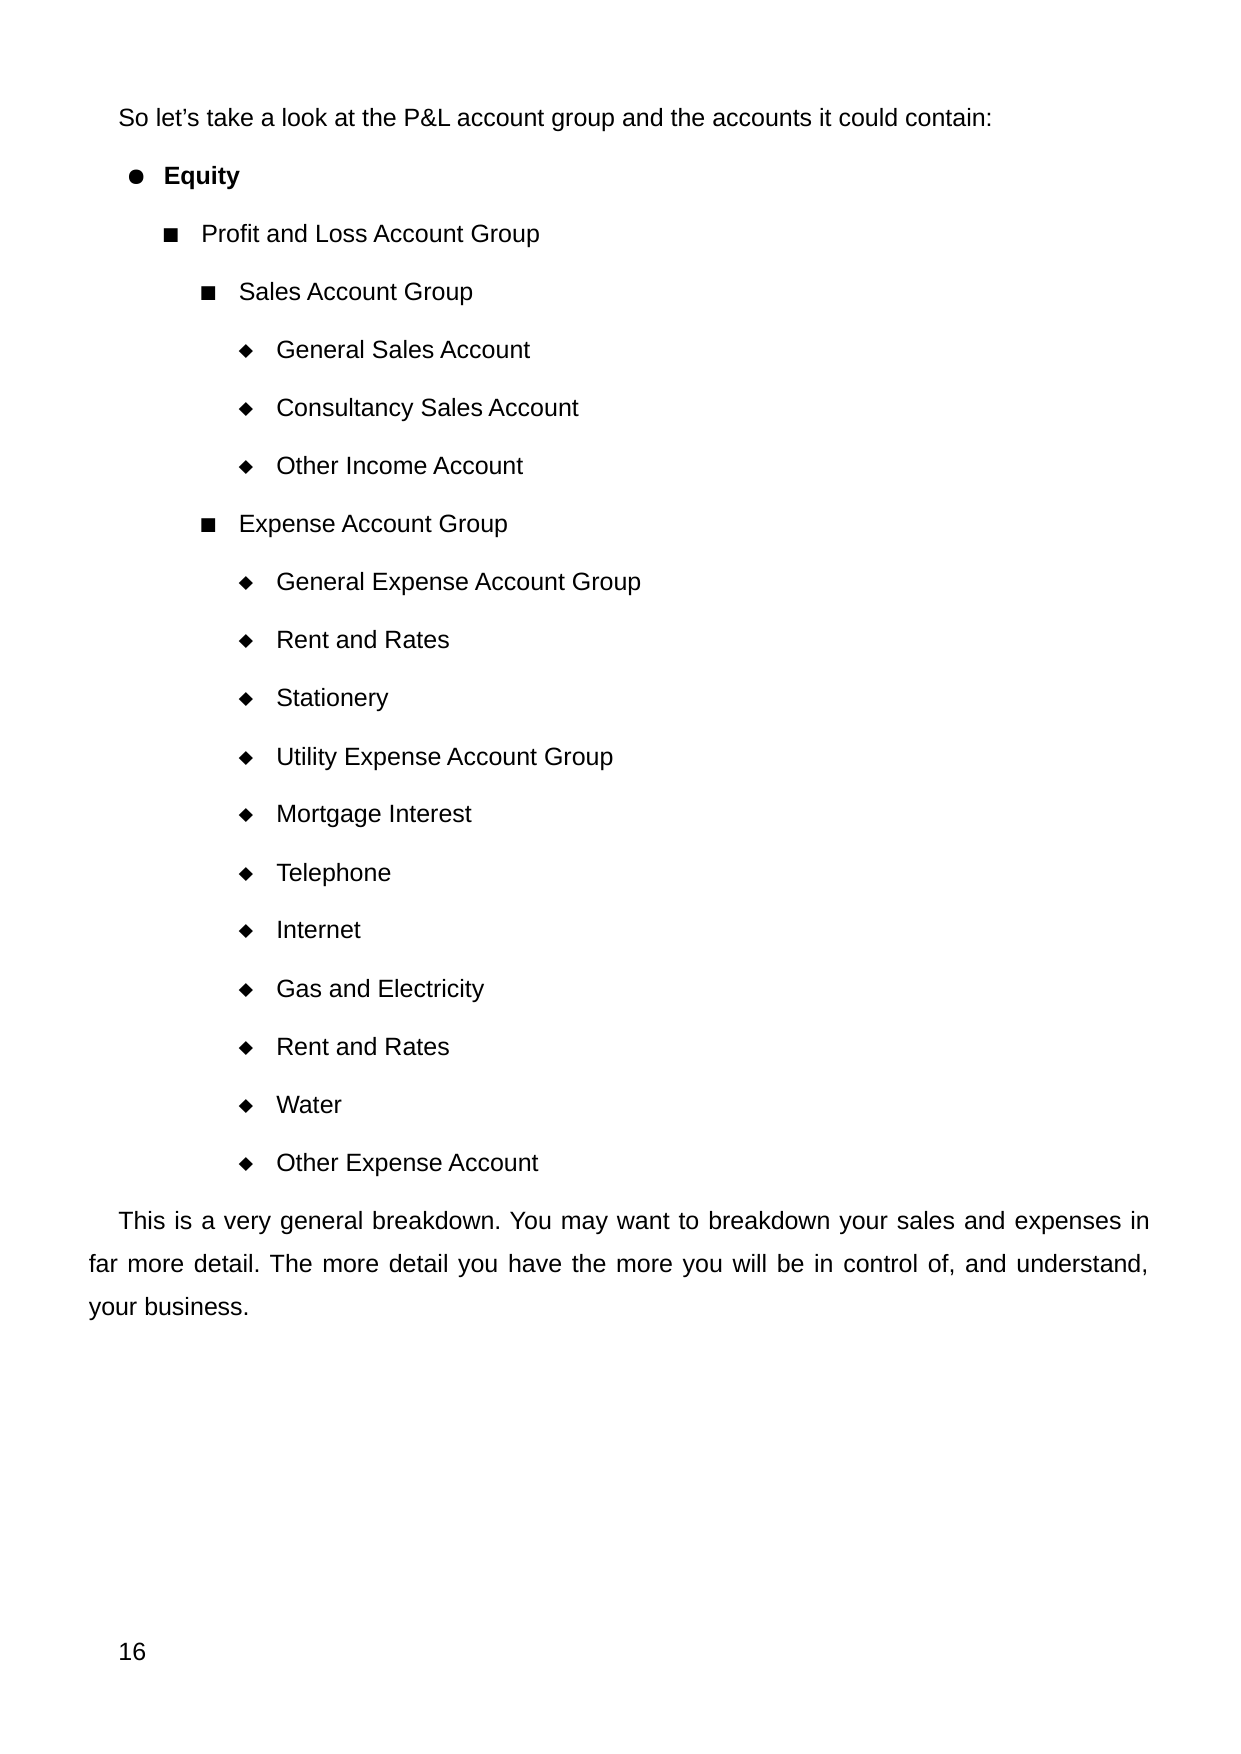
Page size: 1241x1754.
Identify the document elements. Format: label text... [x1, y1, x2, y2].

list Gas and Electricity [238, 973, 1152, 1002]
list Profit and Loss Account Group [163, 219, 1152, 248]
list Rent and Rates [238, 1032, 1152, 1060]
list Other Income Account [238, 451, 1152, 480]
list Mortgage Interest [238, 799, 1152, 828]
list Rent and Rates [238, 625, 1152, 654]
text This is a very general breakdown. You may want to breakdown your sales and expenses in far more detail. The more detail you have the more you will be in control of, and understand, your business. [88, 1206, 1152, 1321]
list Utility Expense Account Group [238, 741, 1152, 770]
list Telephone [238, 857, 1152, 886]
list Internet [238, 916, 1152, 944]
list Water [238, 1089, 1152, 1118]
list Stationery [238, 683, 1152, 712]
list Other Expense Account [238, 1148, 1152, 1176]
list Consultancy Sales Account [238, 393, 1152, 422]
text So let’s take a look at the P&L account group and the accounts it could contain: [88, 103, 1152, 132]
list Equity [126, 161, 1152, 190]
list Expense Account Group [201, 509, 1152, 538]
list General Expense Account Group [238, 567, 1152, 596]
list Sales Account Group [201, 277, 1152, 306]
list General Sales Account [238, 335, 1152, 364]
